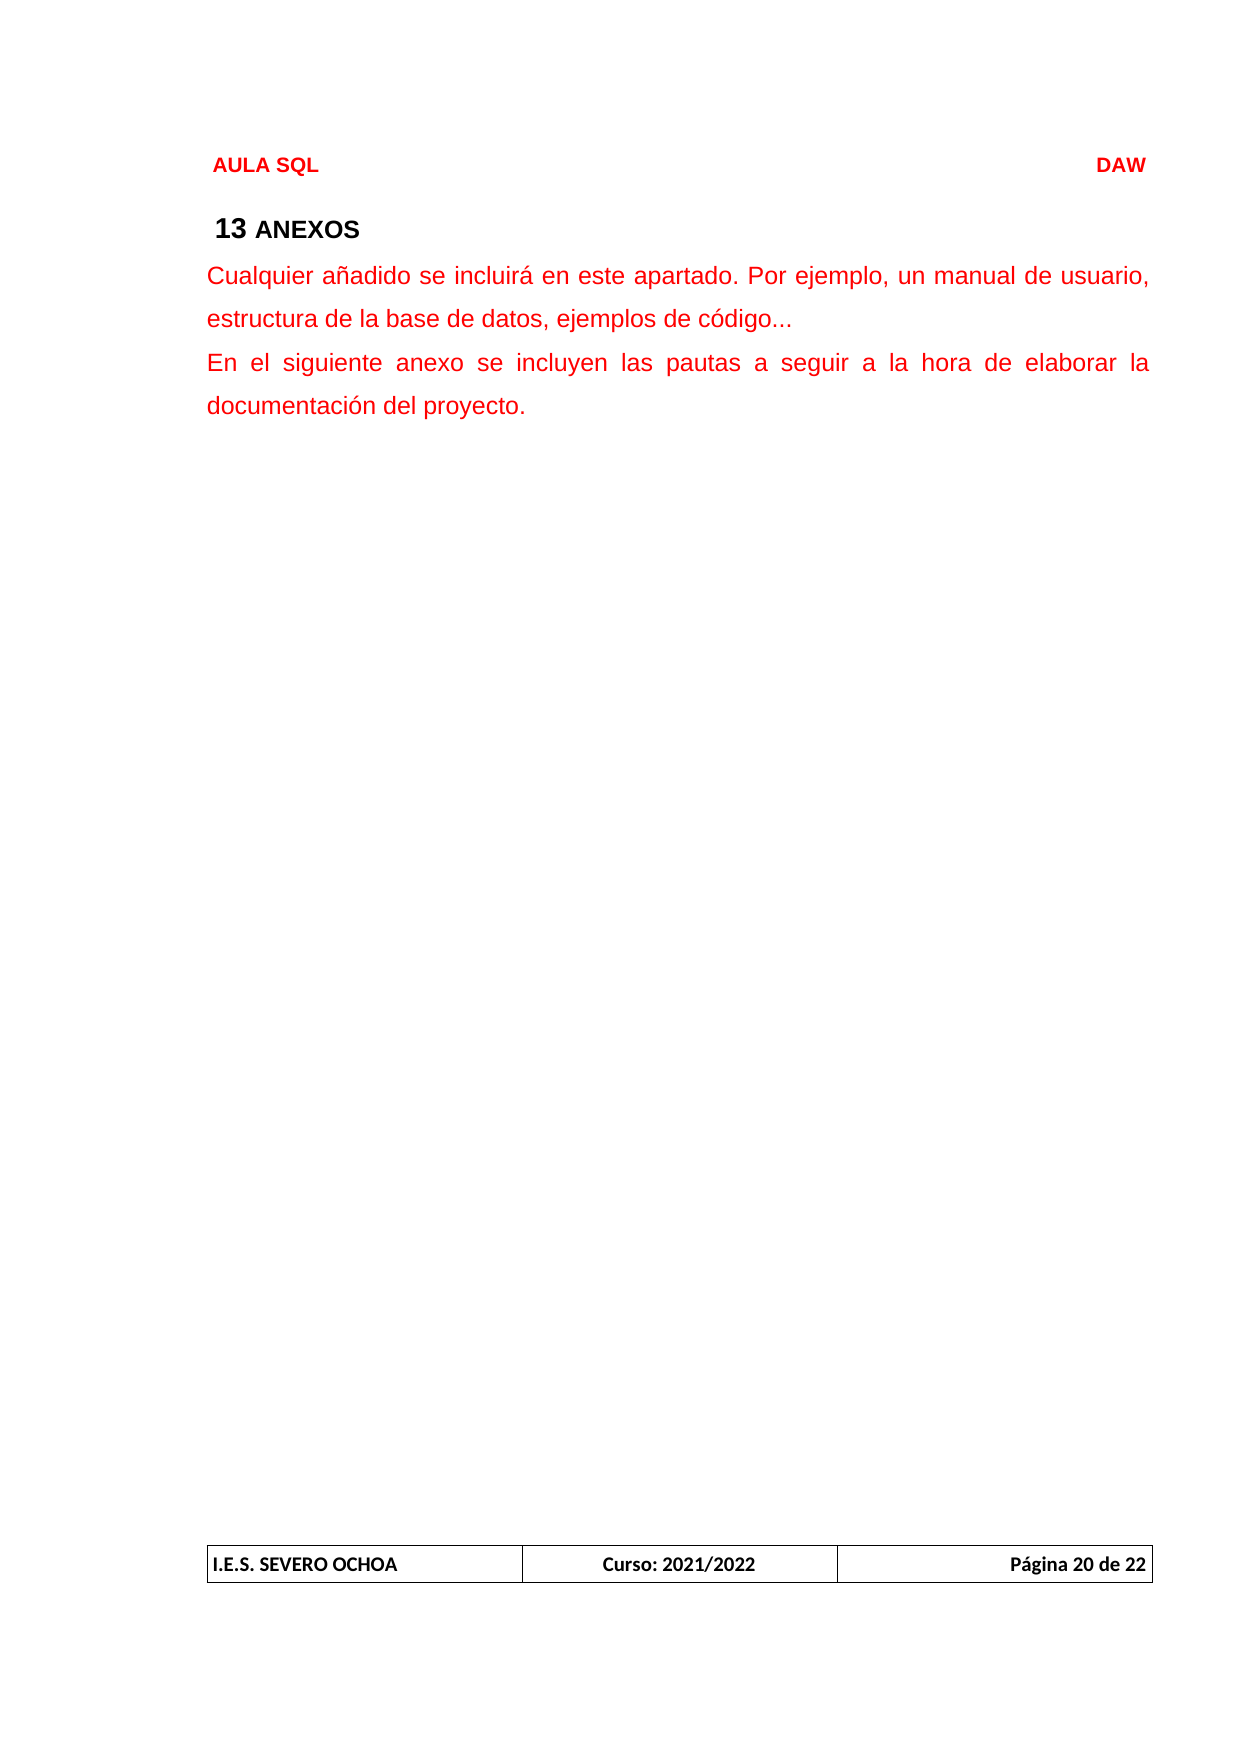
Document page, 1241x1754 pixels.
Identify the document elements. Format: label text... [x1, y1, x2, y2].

list Cualquier añadido se incluirá en este apartado. Por ejemplo, un manual de usuario, estructura de la base de datos, ejemplos de código... [169, 261, 1152, 333]
list En el siguiente anexo se incluyen las pautas a seguir a la hora de elaborar la documentación del proyecto. [169, 347, 1152, 419]
subtitle ANEXOS [207, 212, 1152, 245]
